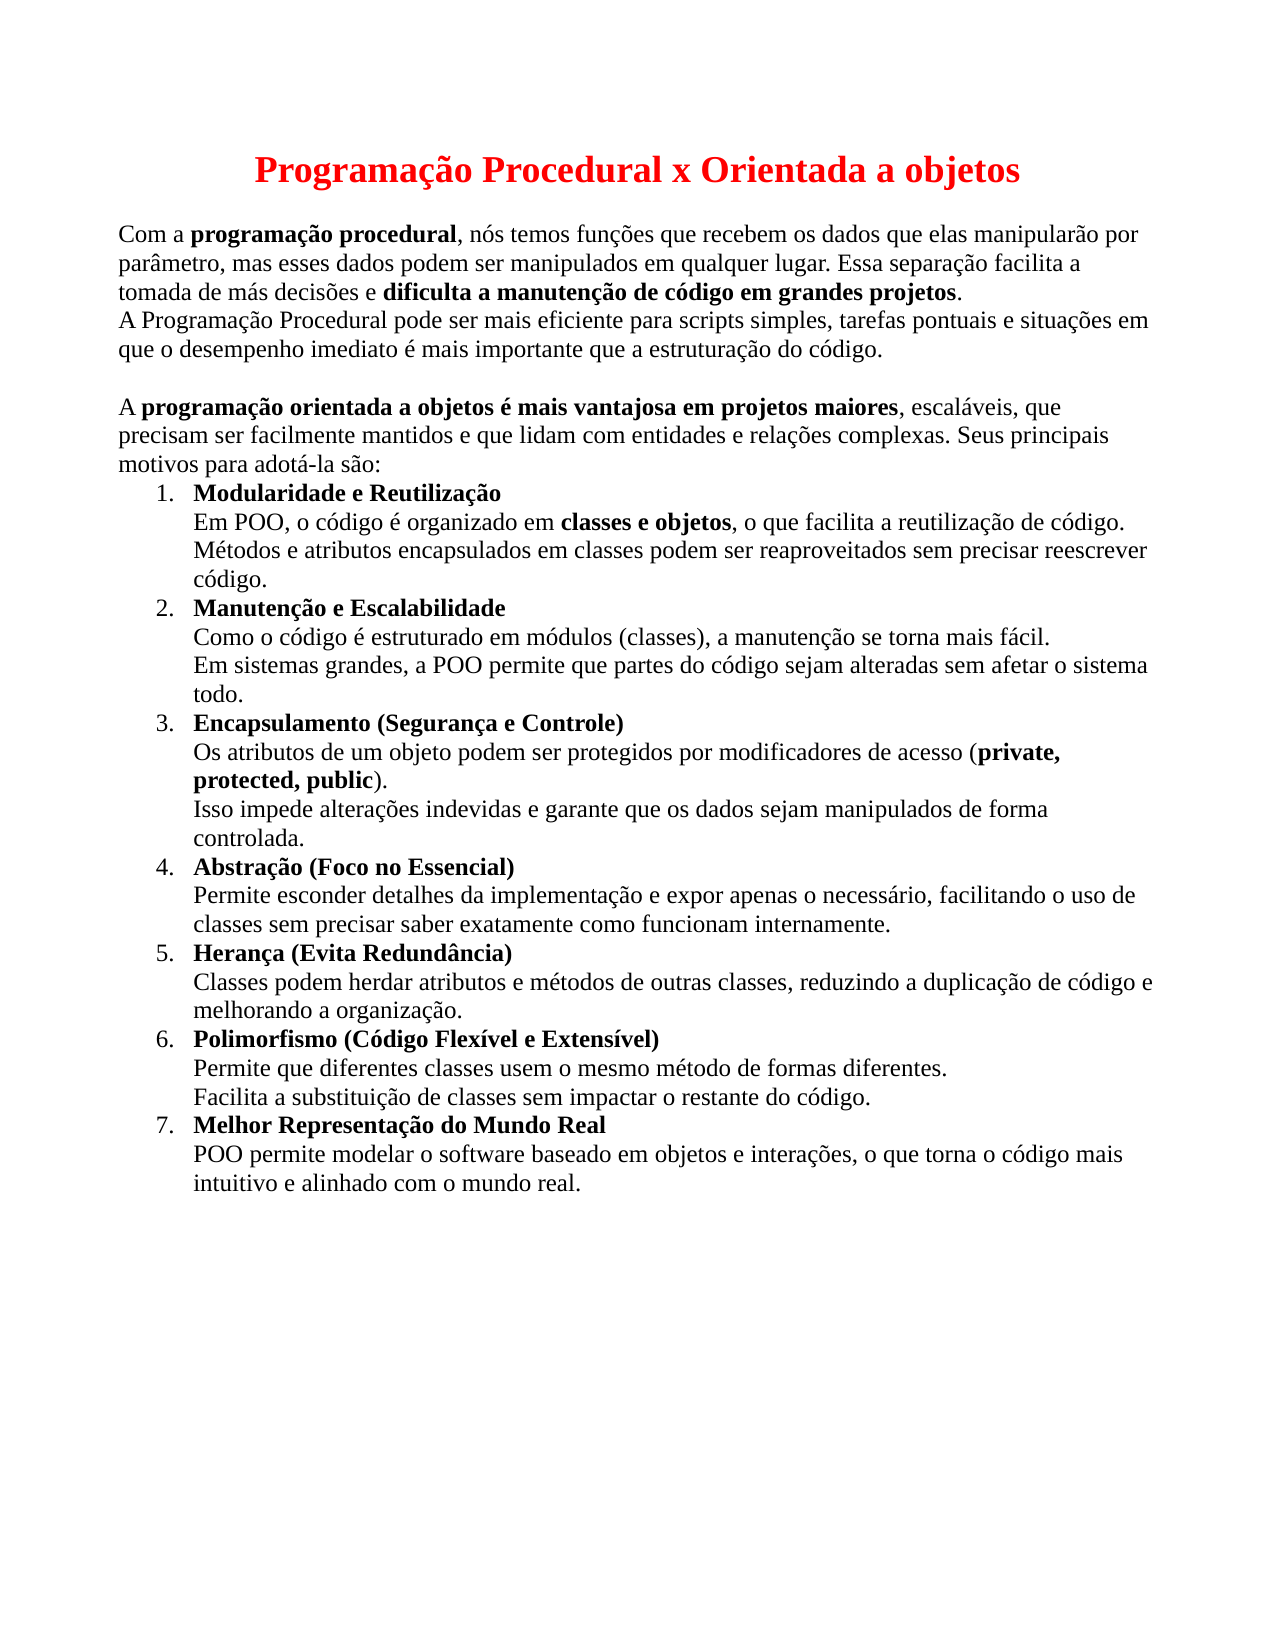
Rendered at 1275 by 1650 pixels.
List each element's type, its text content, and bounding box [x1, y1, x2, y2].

text A programação orientada a objetos é mais vantajosa em projetos maiores, escaláveis, que precisam ser facilmente mantidos e que lidam com entidades e relações complexas. Seus principais motivos para adotá-la são: [118, 392, 1157, 478]
text Com a programação procedural, nós temos funções que recebem os dados que elas manipularão por parâmetro, mas esses dados podem ser manipulados em qualquer lugar. Essa separação facilita a tomada de más decisões e dificulta a manutenção de código em grandes projetos. [118, 219, 1157, 306]
subtitle Programação Procedural x Orientada a objetos [118, 147, 1157, 191]
list Melhor Representação do Mundo Real POO permite modelar o software baseado em objetos e interações, o que torna o código mais intuitivo e alinhado com o mundo real. [156, 1111, 1157, 1197]
text A Programação Procedural pode ser mais eficiente para scripts simples, tarefas pontuais e situações em que o desempenho imediato é mais importante que a estruturação do código. [118, 306, 1157, 363]
list Manutenção e Escalabilidade Como o código é estruturado em módulos (classes), a manutenção se torna mais fácil. Em sistemas grandes, a POO permite que partes do código sejam alteradas sem afetar o sistema todo. [156, 593, 1157, 708]
list Encapsulamento (Segurança e Controle) Os atributos de um objeto podem ser protegidos por modificadores de acesso (private, protected, public). Isso impede alterações indevidas e garante que os dados sejam manipulados de forma controlada. [156, 708, 1157, 852]
list Abstração (Foco no Essencial) Permite esconder detalhes da implementação e expor apenas o necessário, facilitando o uso de classes sem precisar saber exatamente como funcionam internamente. [156, 852, 1157, 938]
list Modularidade e Reutilização Em POO, o código é organizado em classes e objetos, o que facilita a reutilização de código. Métodos e atributos encapsulados em classes podem ser reaproveitados sem precisar reescrever código. [156, 478, 1157, 593]
list Herança (Evita Redundância) Classes podem herdar atributos e métodos de outras classes, reduzindo a duplicação de código e melhorando a organização. [156, 938, 1157, 1024]
list Polimorfismo (Código Flexível e Extensível) Permite que diferentes classes usem o mesmo método de formas diferentes. Facilita a substituição de classes sem impactar o restante do código. [156, 1024, 1157, 1111]
